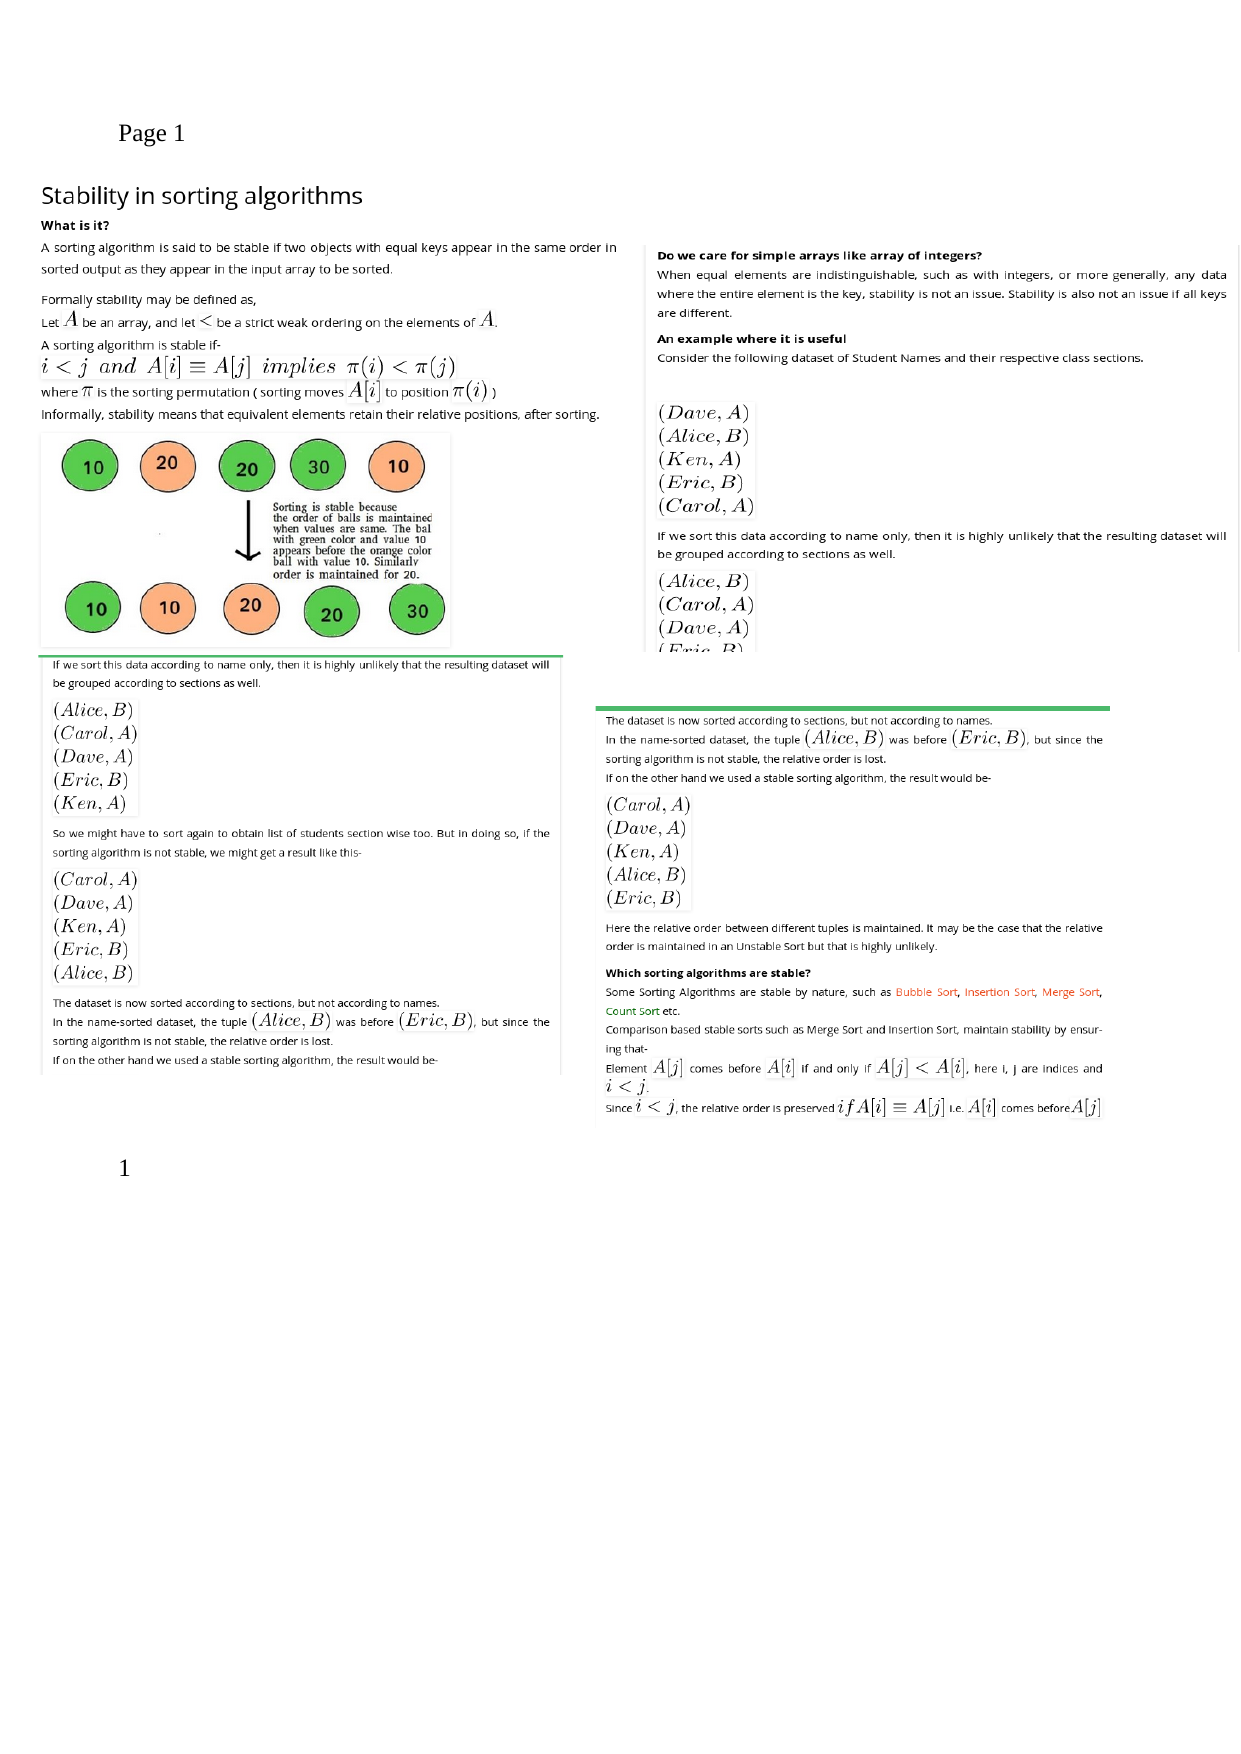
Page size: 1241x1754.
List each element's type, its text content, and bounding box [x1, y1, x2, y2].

text Page 1 [118, 118, 1122, 147]
text 1 [118, 1153, 1122, 1182]
picture [638, 245, 1240, 652]
picture [30, 181, 626, 654]
picture [38, 655, 564, 1075]
picture [595, 706, 1110, 1128]
